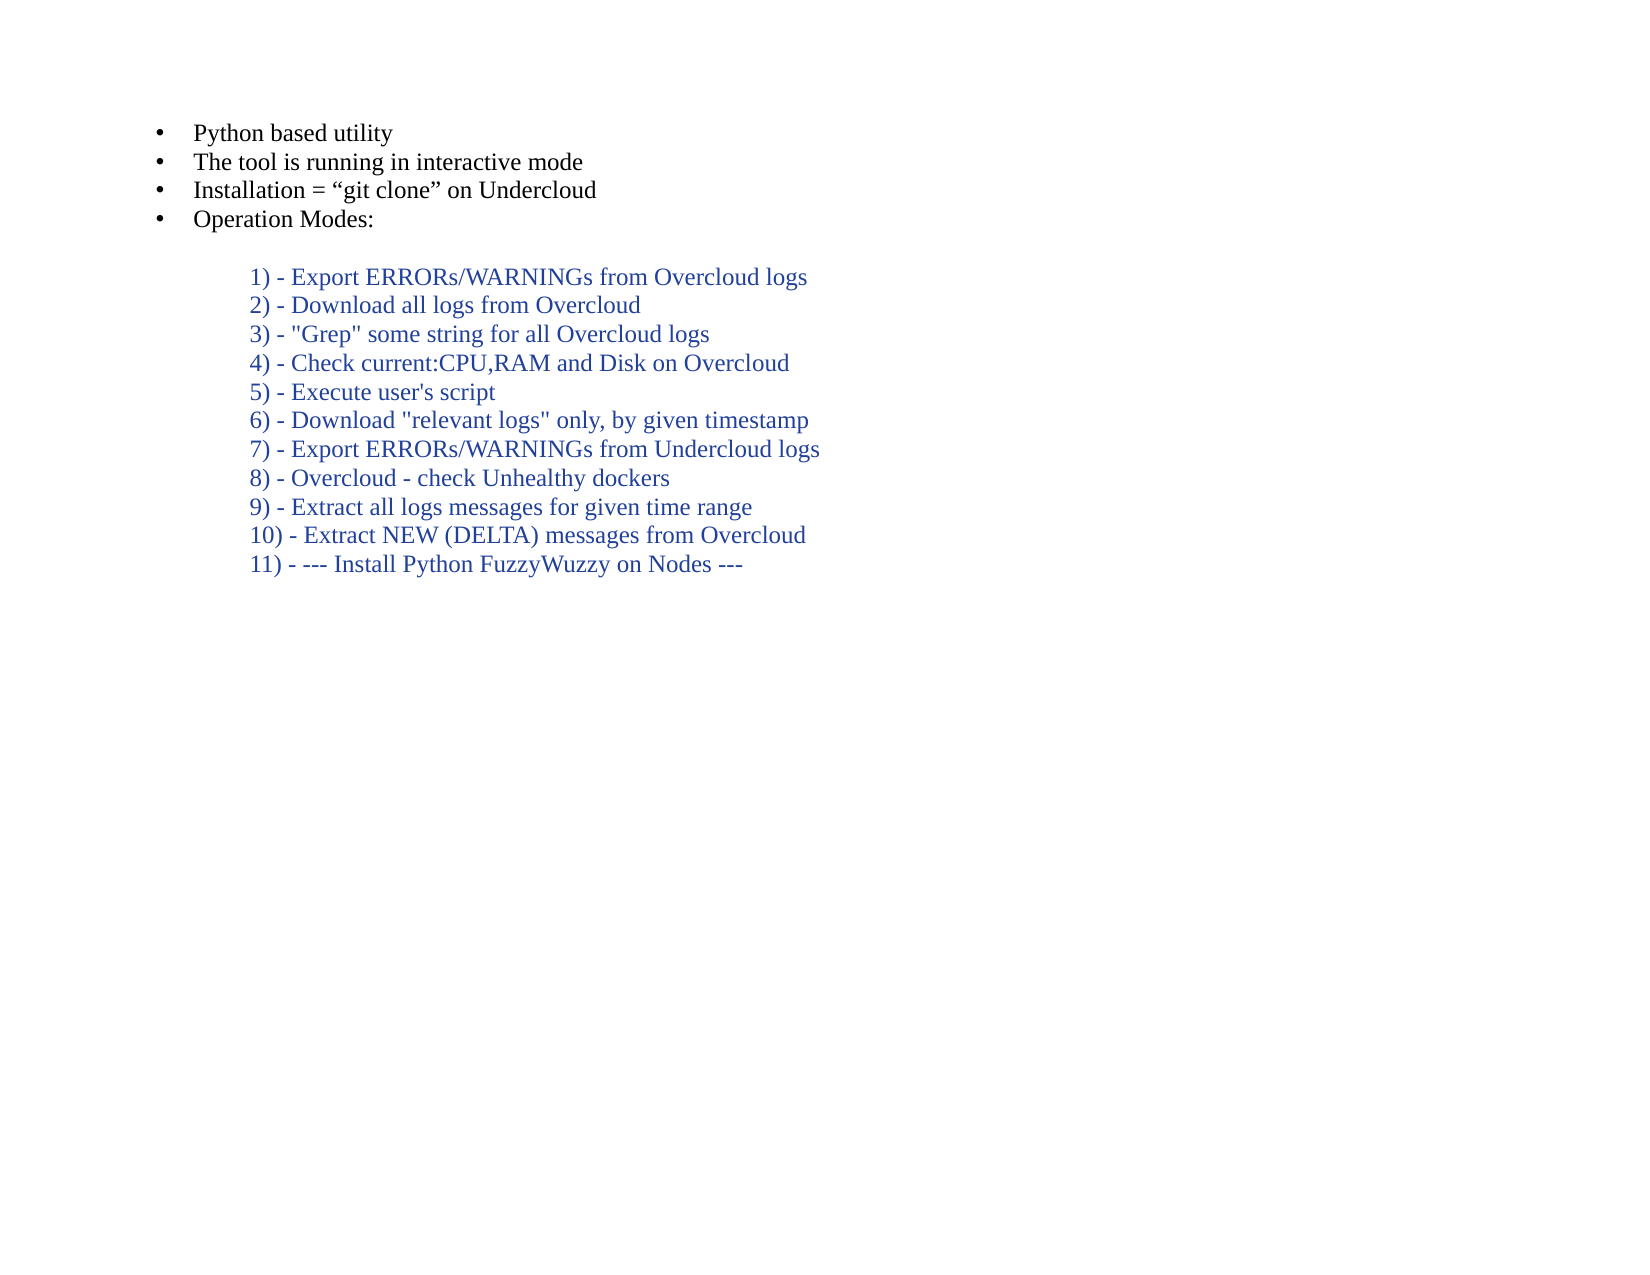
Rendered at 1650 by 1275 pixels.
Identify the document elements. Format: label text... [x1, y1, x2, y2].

text 4) - Check current:CPU,RAM and Disk on Overcloud [118, 348, 1532, 377]
list Python based utility [156, 118, 1532, 147]
text 10) - Extract NEW (DELTA) messages from Overcloud [118, 521, 1532, 549]
text 6) - Download "relevant logs" only, by given timestamp [118, 406, 1532, 434]
text 2) - Download all logs from Overcloud [118, 291, 1532, 319]
text 8) - Overcloud - check Unhealthy dockers [118, 463, 1532, 492]
text 1) - Export ERRORs/WARNINGs from Overcloud logs [118, 262, 1532, 291]
text 7) - Export ERRORs/WARNINGs from Undercloud logs [118, 434, 1532, 463]
text 5) - Execute user's script [118, 377, 1532, 406]
list The tool is running in interactive mode [156, 147, 1532, 176]
text 9) - Extract all logs messages for given time range [118, 492, 1532, 521]
text 3) - "Grep" some string for all Overcloud logs [118, 319, 1532, 348]
list Installation = “git clone” on Undercloud [156, 176, 1532, 204]
text 11) - --- Install Python FuzzyWuzzy on Nodes --- [118, 549, 1532, 578]
list Operation Modes: [156, 204, 1532, 233]
